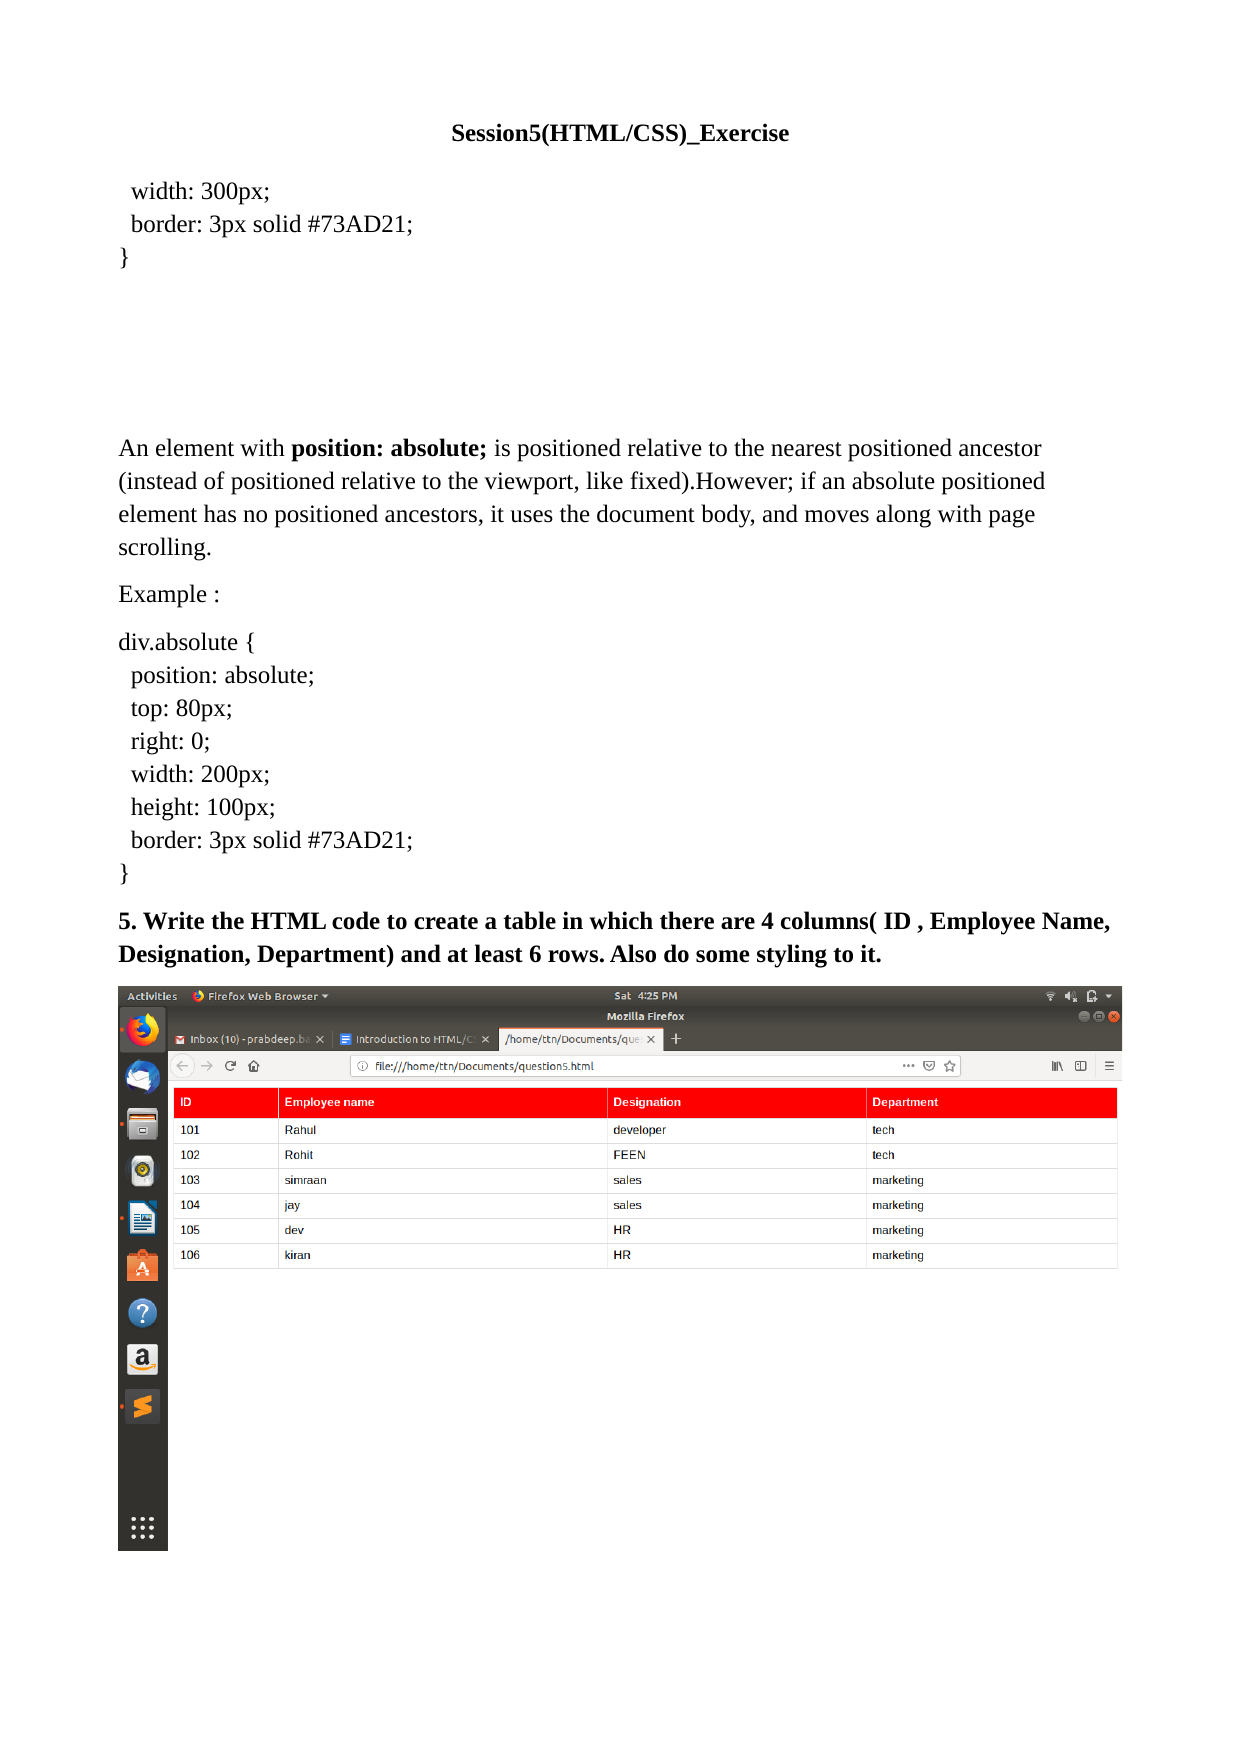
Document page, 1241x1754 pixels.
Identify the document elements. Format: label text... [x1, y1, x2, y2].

text An element with position: absolute; is positioned relative to the nearest positioned ancestor (instead of positioned relative to the viewport, like fixed).However; if an absolute positioned element has no positioned ancestors, it uses the document body, and moves along with page scrolling. [118, 433, 1122, 561]
text width: 300px; border: 3px solid #73AD21; } [118, 176, 1122, 271]
text div.absolute { position: absolute; top: 80px; right: 0; width: 200px; height: 100px; border: 3px solid #73AD21; } [118, 627, 1122, 887]
text Example : [118, 579, 1122, 608]
picture [118, 986, 1123, 1551]
text 5. Write the HTML code to create a table in which there are 4 columns( ID , Employee Name, Designation, Department) and at least 6 rows. Also do some styling to it. [118, 906, 1122, 968]
